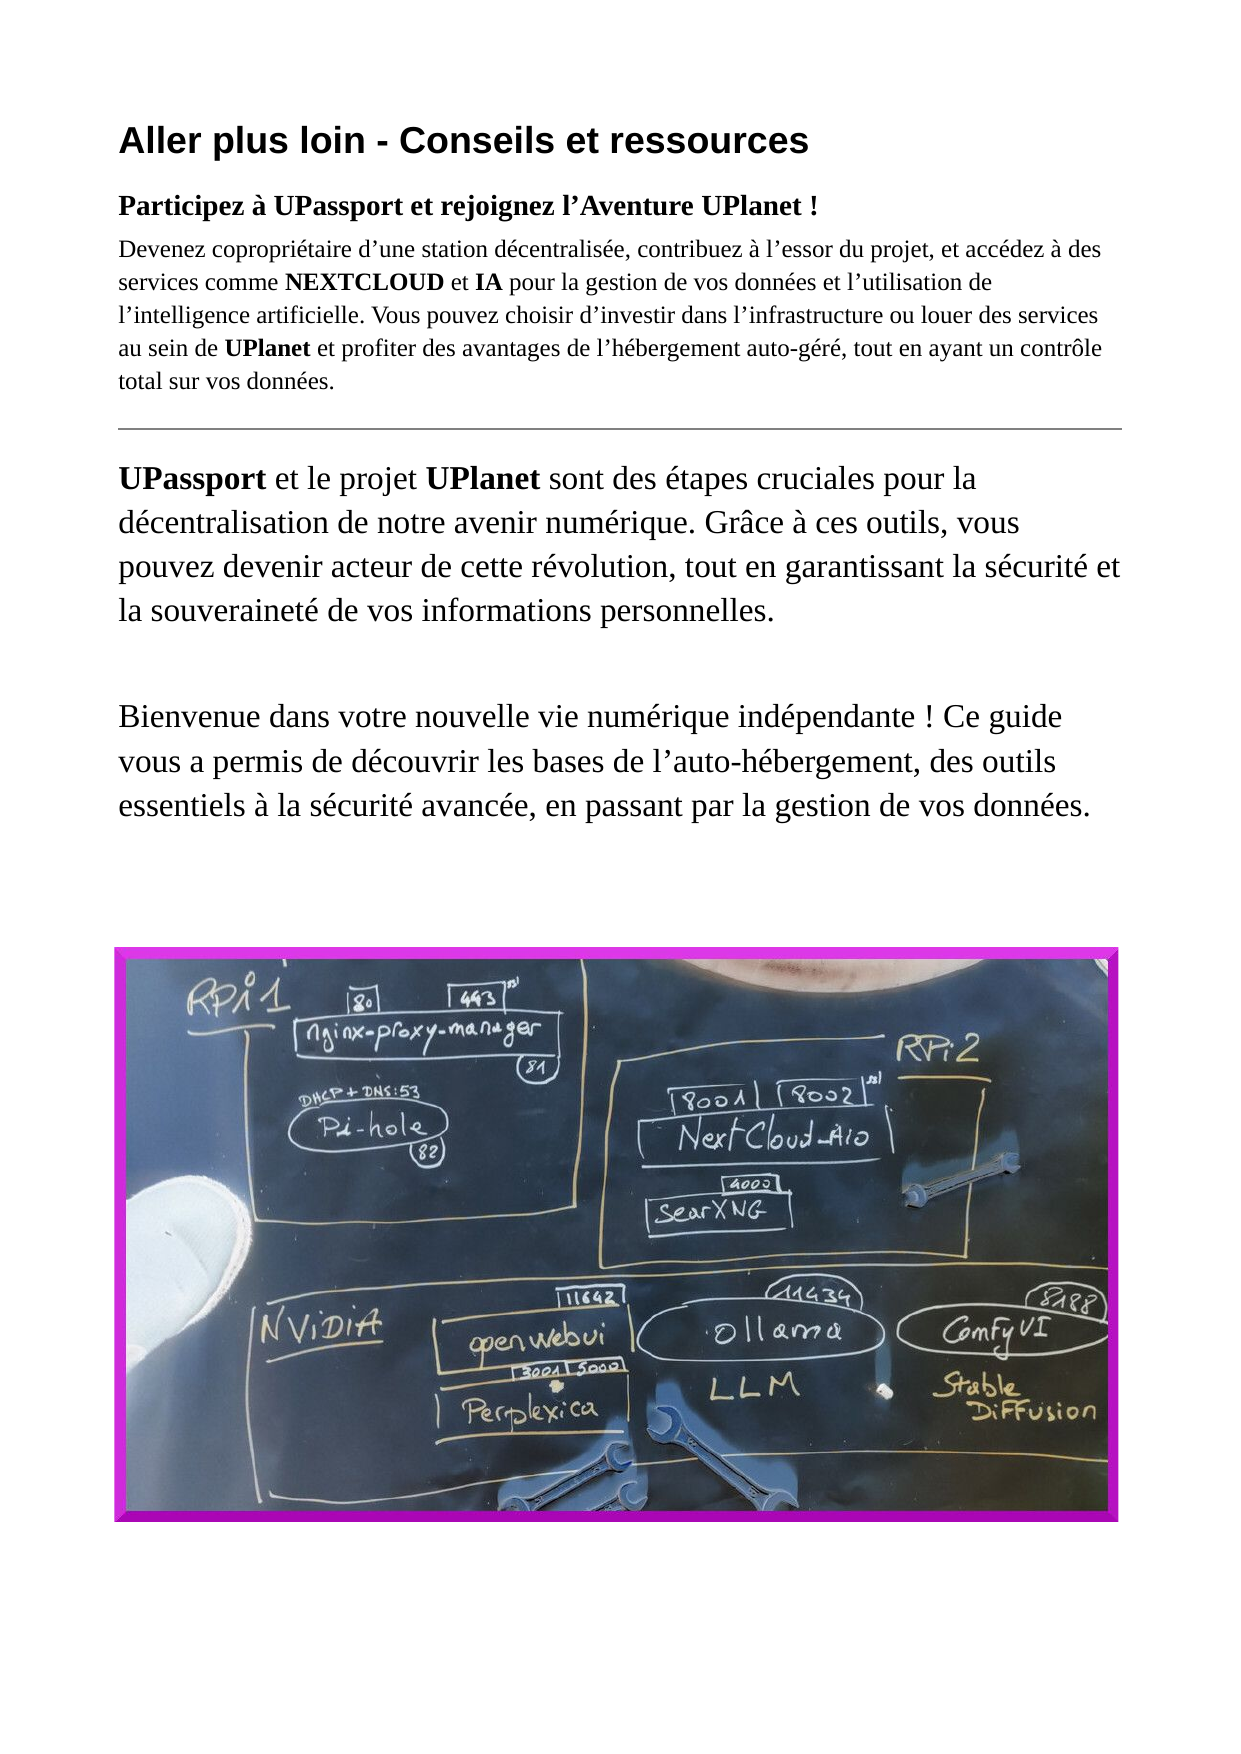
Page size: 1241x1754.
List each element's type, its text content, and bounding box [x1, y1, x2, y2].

text Bienvenue dans votre nouvelle vie numérique indépendante ! Ce guide vous a permis de découvrir les bases de l’auto-hébergement, des outils essentiels à la sécurité avancée, en passant par la gestion de vos données. [118, 697, 1122, 823]
subtitle Participez à UPassport et rejoignez l’Aventure UPlanet ! [118, 188, 1122, 222]
text UPassport et le projet UPlanet sont des étapes cruciales pour la décentralisation de notre avenir numérique. Grâce à ces outils, vous pouvez devenir acteur de cette révolution, tout en garantissant la sécurité et la souveraineté de vos informations personnelles. [118, 458, 1122, 629]
picture [114, 947, 1119, 1522]
subtitle Aller plus loin - Conseils et ressources [118, 118, 1122, 161]
text Devenez copropriétaire d’une station décentralisée, contribuez à l’essor du projet, et accédez à des services comme NEXTCLOUD et IA pour la gestion de vos données et l’utilisation de l’intelligence artificielle. Vous pouvez choisir d’investir dans l’infrastructure ou louer des services au sein de UPlanet et profiter des avantages de l’hébergement auto-géré, tout en ayant un contrôle total sur vos données. [118, 234, 1122, 395]
